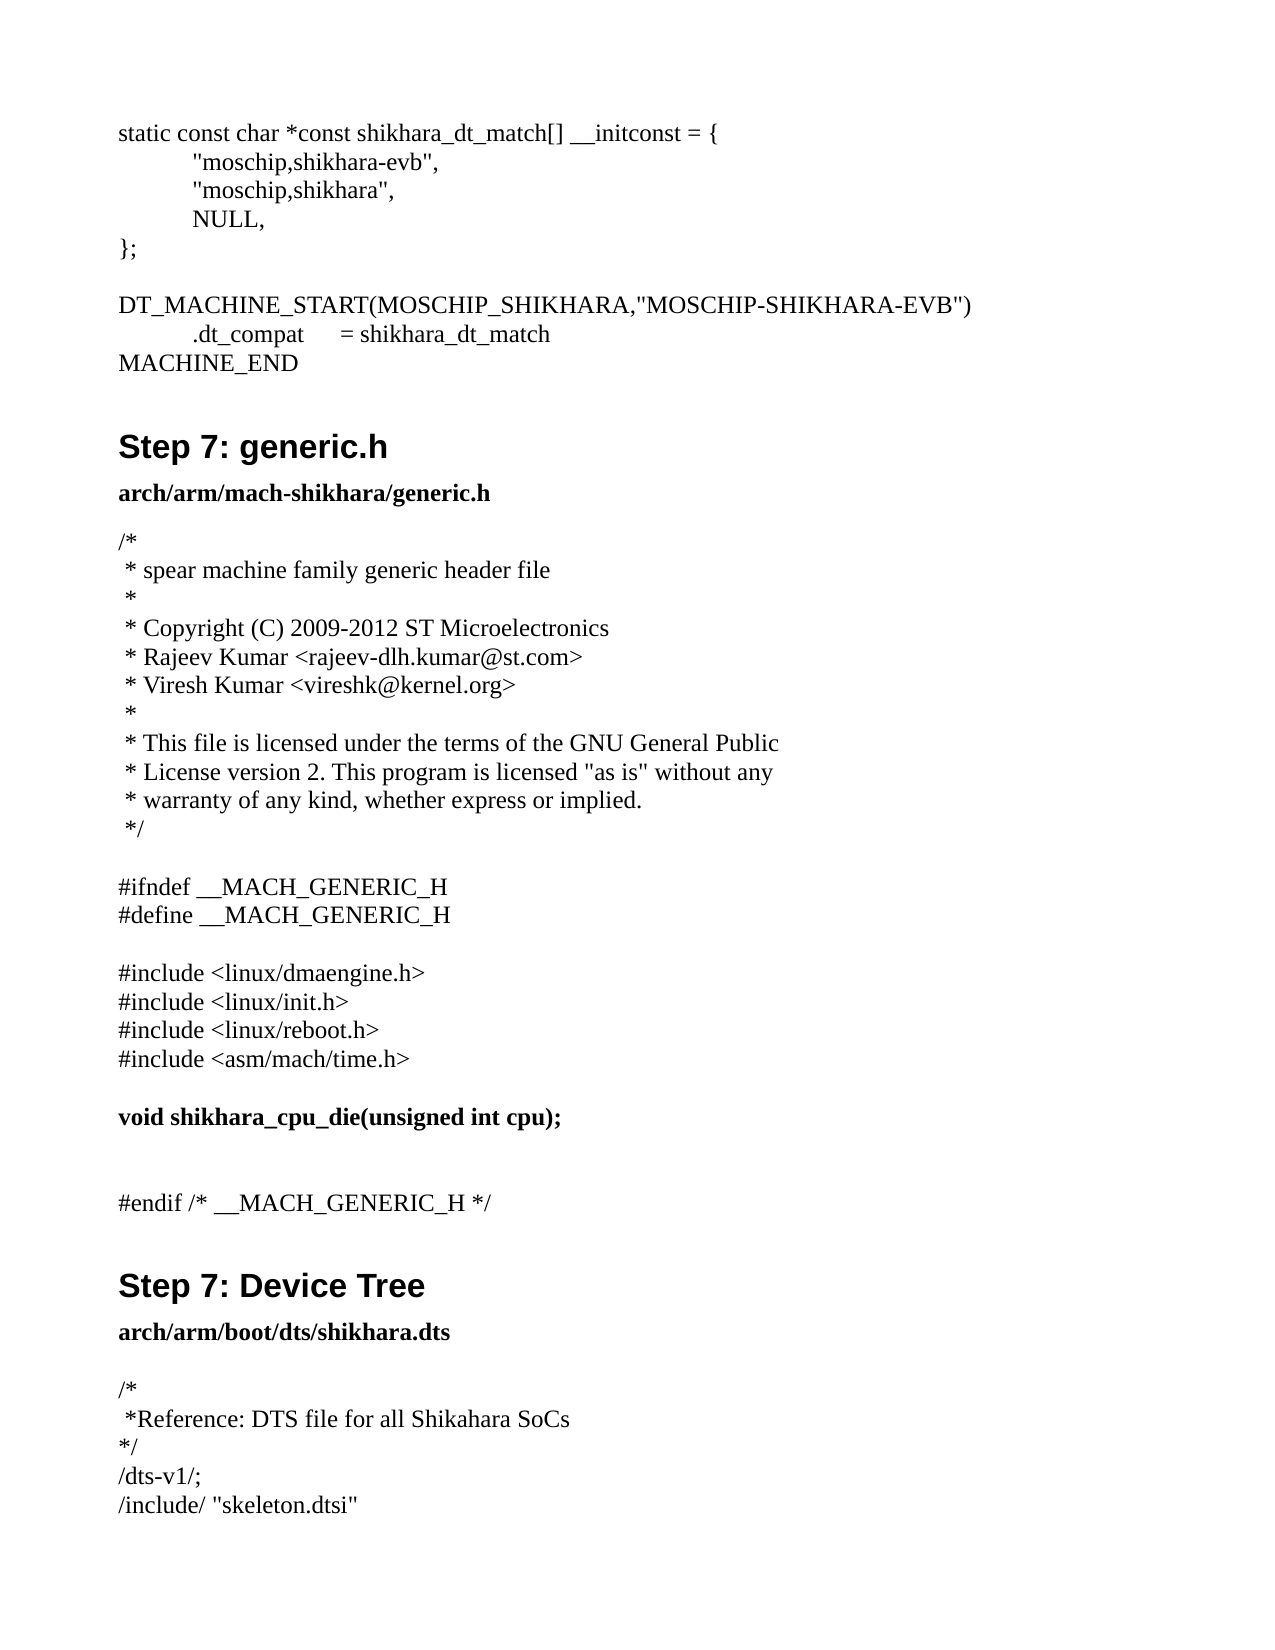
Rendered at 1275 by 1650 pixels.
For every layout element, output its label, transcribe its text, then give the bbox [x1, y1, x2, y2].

text #endif /* __MACH_GENERIC_H */ [118, 1188, 1157, 1217]
text }; [118, 233, 1157, 262]
text /dts-v1/; [118, 1461, 1157, 1490]
text #ifndef __MACH_GENERIC_H [118, 872, 1157, 900]
text #include <linux/dmaengine.h> [118, 958, 1157, 987]
text */ [118, 1432, 1157, 1461]
text "moschip,shikhara", [118, 176, 1157, 204]
text MACHINE_END [118, 348, 1157, 377]
text * Viresh Kumar <vireshk@kernel.org> [118, 670, 1157, 699]
text #define __MACH_GENERIC_H [118, 900, 1157, 929]
text #include <linux/init.h> [118, 987, 1157, 1015]
text DT_MACHINE_START(MOSCHIP_SHIKHARA,"MOSCHIP-SHIKHARA-EVB") [118, 291, 1157, 319]
text /include/ "skeleton.dtsi" [118, 1490, 1157, 1519]
text void shikhara_cpu_die(unsigned int cpu); [118, 1102, 1157, 1130]
text * This file is licensed under the terms of the GNU General Public [118, 728, 1157, 757]
text * [118, 699, 1157, 728]
text */ [118, 814, 1157, 843]
text .dt_compat = shikhara_dt_match [118, 319, 1157, 348]
text * Rajeev Kumar <rajeev-dlh.kumar@st.com> [118, 642, 1157, 670]
text arch/arm/mach-shikhara/generic.h [118, 478, 1157, 506]
text arch/arm/boot/dts/shikhara.dts [118, 1317, 1157, 1346]
text /* [118, 527, 1157, 555]
text * Copyright (C) 2009-2012 ST Microelectronics [118, 613, 1157, 642]
text /* [118, 1375, 1157, 1404]
text #include <asm/mach/time.h> [118, 1044, 1157, 1073]
subtitle Step 7: generic.h [118, 426, 1157, 465]
text * [118, 584, 1157, 613]
text * warranty of any kind, whether express or implied. [118, 785, 1157, 814]
text *Reference: DTS file for all Shikahara SoCs [118, 1404, 1157, 1432]
text #include <linux/reboot.h> [118, 1015, 1157, 1044]
text NULL, [118, 204, 1157, 233]
text "moschip,shikhara-evb", [118, 147, 1157, 176]
text * spear machine family generic header file [118, 555, 1157, 584]
text * License version 2. This program is licensed "as is" without any [118, 757, 1157, 785]
subtitle Step 7: Device Tree [118, 1266, 1157, 1305]
text static const char *const shikhara_dt_match[] __initconst = { [118, 118, 1157, 147]
